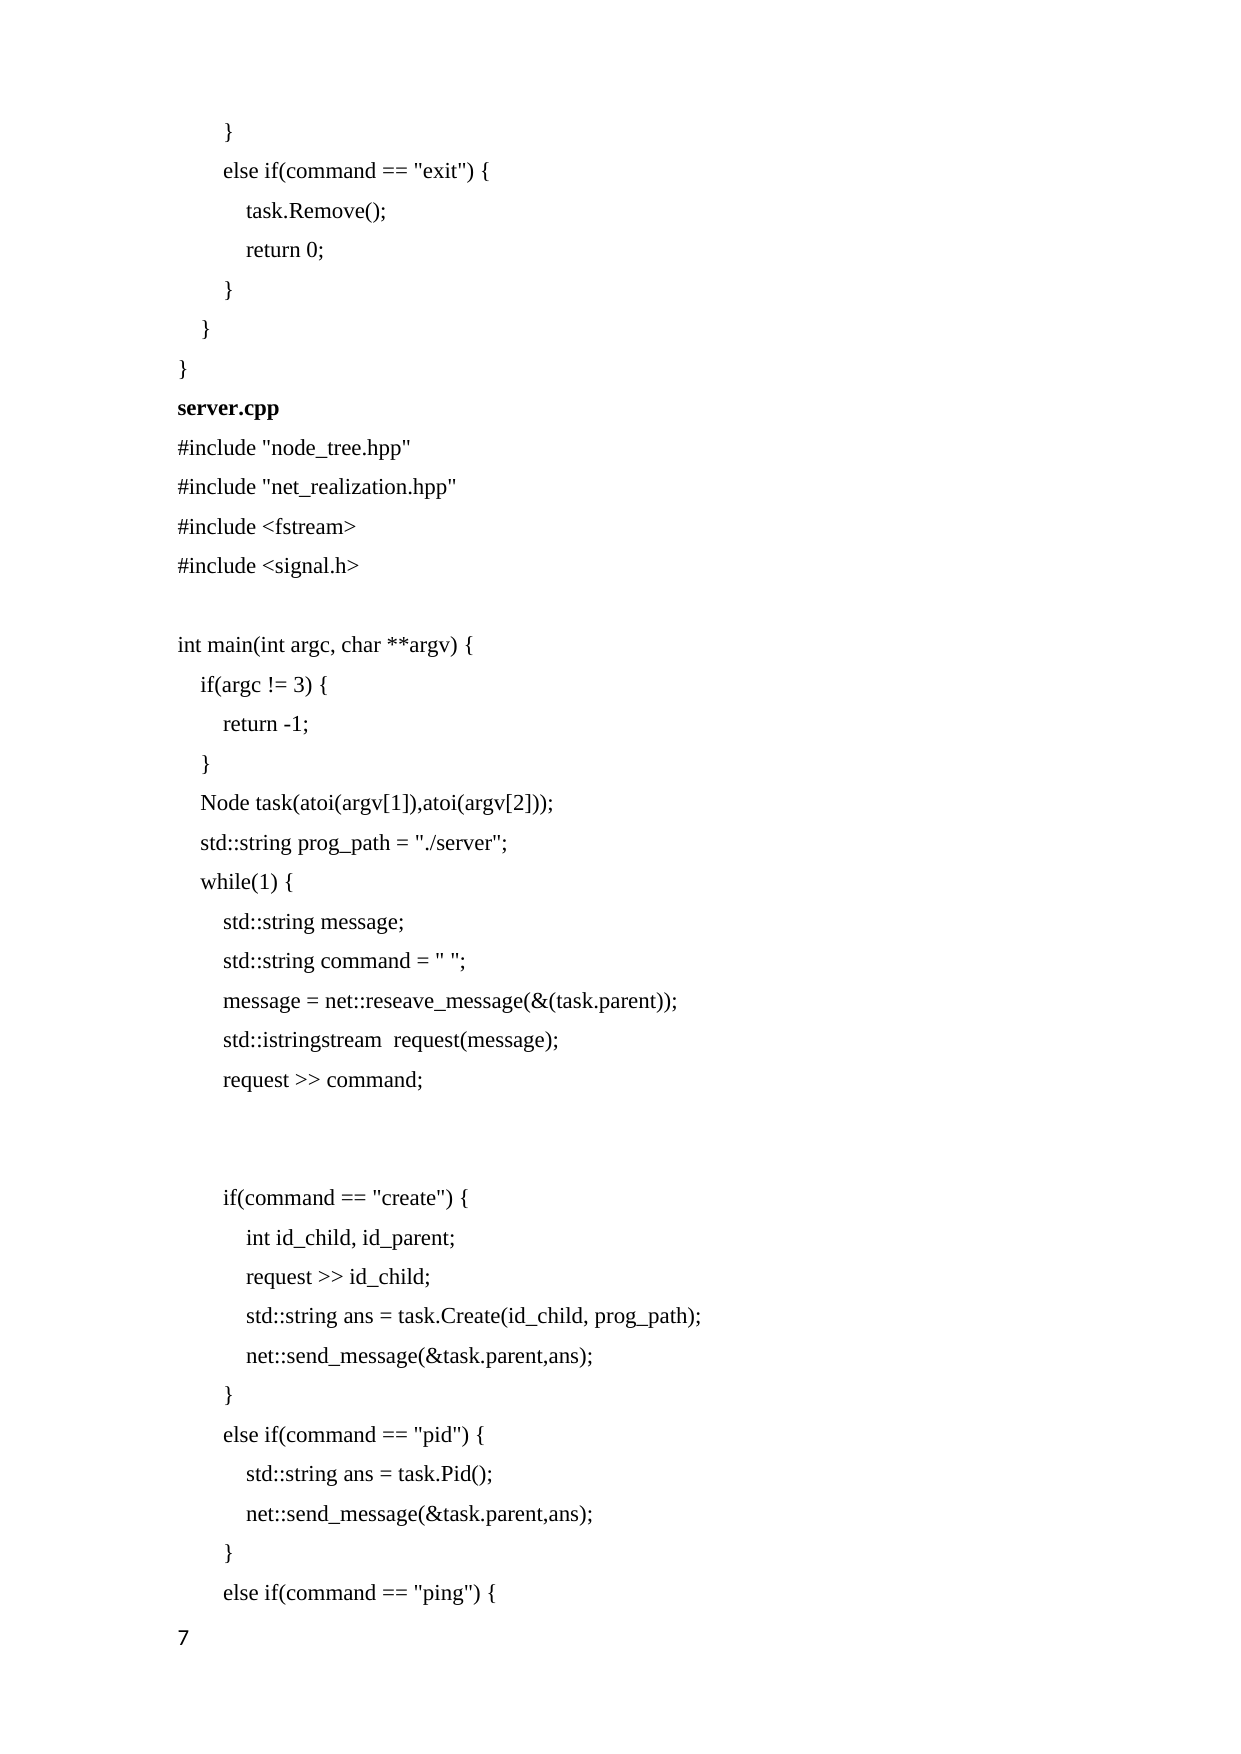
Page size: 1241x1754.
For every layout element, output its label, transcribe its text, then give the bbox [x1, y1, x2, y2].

text std::string prog_path = "./server"; [177, 829, 1152, 855]
text #include <signal.h> [177, 552, 1152, 579]
text else if(command == "pid") { [177, 1421, 1152, 1447]
text } [177, 316, 1152, 342]
text } [177, 1381, 1152, 1408]
text int id_child, id_parent; [177, 1223, 1152, 1250]
text } [177, 750, 1152, 776]
text if(command == "create") { [177, 1184, 1152, 1210]
text request >> id_child; [177, 1263, 1152, 1289]
text server.cpp [177, 394, 1152, 421]
text std::string command = " "; [177, 947, 1152, 973]
text std::string ans = task.Pid(); [177, 1460, 1152, 1487]
text net::send_message(&task.parent,ans); [177, 1500, 1152, 1526]
text if(argc != 3) { [177, 671, 1152, 697]
text request >> command; [177, 1066, 1152, 1092]
text std::istringstream request(message); [177, 1026, 1152, 1052]
text net::send_message(&task.parent,ans); [177, 1342, 1152, 1368]
text std::string ans = task.Create(id_child, prog_path); [177, 1302, 1152, 1329]
text #include "node_tree.hpp" [177, 434, 1152, 460]
text return -1; [177, 710, 1152, 737]
text message = net::reseave_message(&(task.parent)); [177, 987, 1152, 1013]
text #include "net_realization.hpp" [177, 473, 1152, 500]
text while(1) { [177, 868, 1152, 894]
text Node task(atoi(argv[1]),atoi(argv[2])); [177, 789, 1152, 816]
text } [177, 276, 1152, 302]
text #include <fstream> [177, 513, 1152, 539]
text else if(command == "exit") { [177, 158, 1152, 184]
text return 0; [177, 237, 1152, 263]
text else if(command == "ping") { [177, 1579, 1152, 1605]
text } [177, 1539, 1152, 1566]
text } [177, 355, 1152, 381]
text int main(int argc, char **argv) { [177, 631, 1152, 658]
text std::string message; [177, 908, 1152, 934]
text } [177, 118, 1152, 144]
text task.Remove(); [177, 197, 1152, 223]
